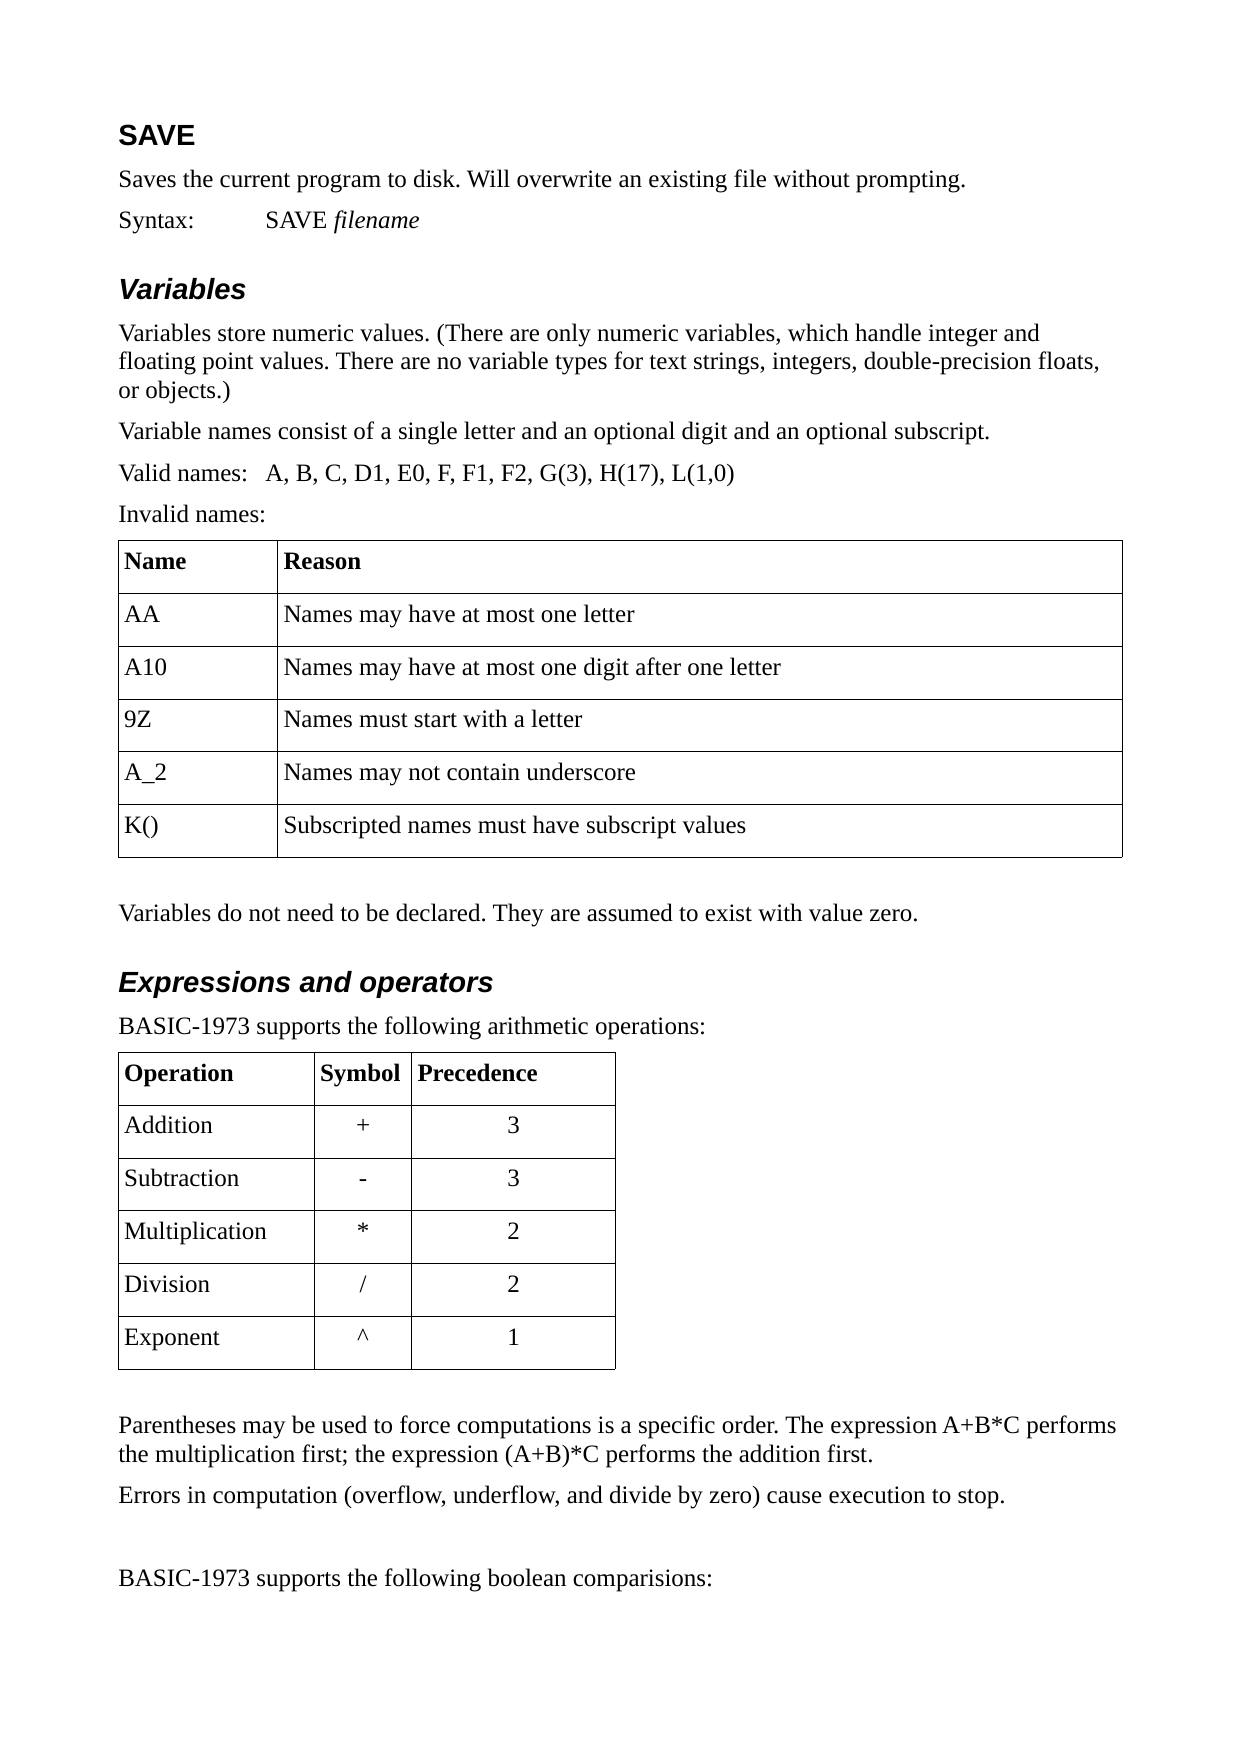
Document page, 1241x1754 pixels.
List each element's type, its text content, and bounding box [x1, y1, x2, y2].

subtitle Variables [118, 272, 1122, 305]
table_cell Names may have at most one digit after one letter [278, 647, 1122, 699]
table_cell Names must start with a letter [278, 700, 1122, 751]
text Variables do not need to be declared. They are assumed to exist with value zero. [118, 898, 1122, 927]
text Invalid names: [118, 499, 1122, 528]
table_cell Subtraction [119, 1159, 314, 1210]
table_cell Names may not contain underscore [278, 752, 1122, 804]
text BASIC-1973 supports the following boolean comparisions: [118, 1563, 1122, 1591]
text Syntax: SAVE filename [118, 205, 1122, 234]
table_cell * [315, 1211, 411, 1263]
table_cell AA [119, 594, 277, 646]
table_cell - [315, 1159, 411, 1210]
text Parentheses may be used to force computations is a specific order. The expression A+B*C performs the multiplication first; the expression (A+B)*C performs the addition first. [118, 1410, 1122, 1468]
text Saves the current program to disk. Will overwrite an existing file without prompting. [118, 164, 1122, 193]
table_cell K() [119, 805, 277, 857]
table_cell Multiplication [119, 1211, 314, 1263]
table_cell A10 [119, 647, 277, 699]
text Variables store numeric values. (There are only numeric variables, which handle integer and floating point values. There are no variable types for text strings, integers, double-precision floats, or objects.) [118, 318, 1122, 404]
table_cell 2 [412, 1264, 615, 1316]
table_cell Exponent [119, 1317, 314, 1369]
text BASIC-1973 supports the following arithmetic operations: [118, 1011, 1122, 1039]
subtitle Expressions and operators [118, 965, 1122, 998]
table_cell 2 [412, 1211, 615, 1263]
table_cell Subscripted names must have subscript values [278, 805, 1122, 857]
table_header Reason [278, 541, 1122, 593]
table_cell Names may have at most one letter [278, 594, 1122, 646]
table_cell 9Z [119, 700, 277, 751]
table_cell 1 [412, 1317, 615, 1369]
table_cell 3 [412, 1106, 615, 1158]
table_cell Addition [119, 1106, 314, 1158]
text Errors in computation (overflow, underflow, and divide by zero) cause execution to stop. [118, 1480, 1122, 1509]
table_cell ^ [315, 1317, 411, 1369]
subtitle SAVE [118, 118, 1122, 152]
table_cell 3 [412, 1159, 615, 1210]
text Valid names: A, B, C, D1, E0, F, F1, F2, G(3), H(17), L(1,0) [118, 458, 1122, 486]
table_header Symbol [315, 1053, 411, 1105]
table_header Operation [119, 1053, 314, 1105]
table_header Name [119, 541, 277, 593]
text Variable names consist of a single letter and an optional digit and an optional subscript. [118, 416, 1122, 445]
table_header Precedence [412, 1053, 615, 1105]
table_cell A_2 [119, 752, 277, 804]
table_cell + [315, 1106, 411, 1158]
table_cell Division [119, 1264, 314, 1316]
table_cell / [315, 1264, 411, 1316]
